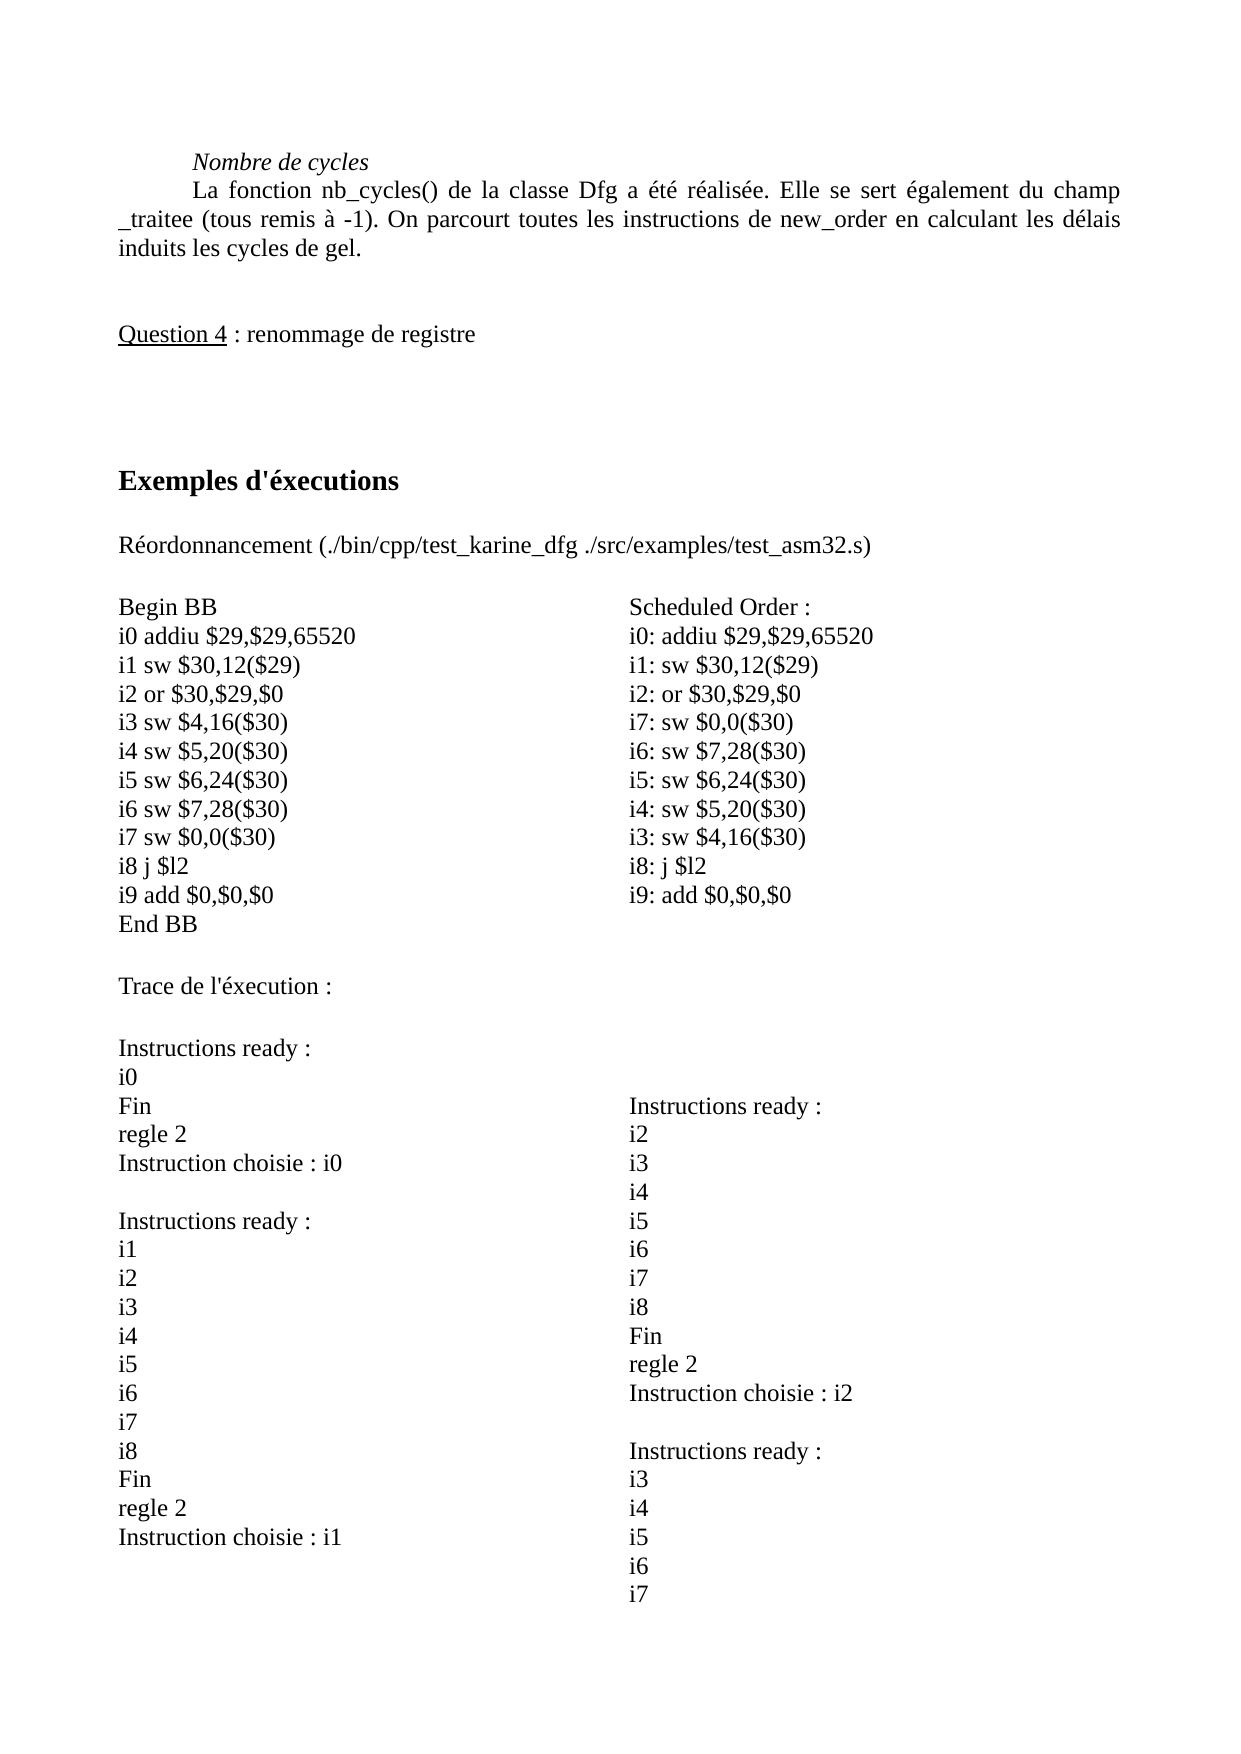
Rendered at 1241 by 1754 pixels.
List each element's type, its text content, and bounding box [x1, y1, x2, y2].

text i8 [629, 1292, 1122, 1321]
text i6 [629, 1551, 1122, 1579]
text i3: sw $4,16($30) [629, 822, 1122, 851]
text Trace de l'éxecution : [118, 971, 1122, 1000]
text Fin [118, 1464, 611, 1493]
text i6: sw $7,28($30) [629, 736, 1122, 765]
text Instruction choisie : i2 [629, 1378, 1122, 1407]
text i5: sw $6,24($30) [629, 765, 1122, 794]
text i4: sw $5,20($30) [629, 794, 1122, 822]
text i4 [629, 1177, 1122, 1206]
text i3 [629, 1148, 1122, 1177]
text i5 [629, 1206, 1122, 1234]
text i8 [118, 1436, 611, 1464]
text i0: addiu $29,$29,65520 [629, 621, 1122, 650]
text i7: sw $0,0($30) [629, 707, 1122, 736]
text Instruction choisie : i0 [118, 1148, 611, 1177]
text i6 [629, 1234, 1122, 1263]
text i2 [629, 1119, 1122, 1148]
text i7 sw $0,0($30) [118, 822, 611, 851]
text Instructions ready : [118, 1206, 611, 1234]
text i1: sw $30,12($29) [629, 650, 1122, 679]
text i2 [118, 1263, 611, 1292]
text i0 addiu $29,$29,65520 [118, 621, 611, 650]
text i5 [629, 1522, 1122, 1551]
text i2 or $30,$29,$0 [118, 679, 611, 707]
text i5 sw $6,24($30) [118, 765, 611, 794]
text i5 [118, 1349, 611, 1378]
text i6 [118, 1378, 611, 1407]
text Begin BB [118, 592, 611, 621]
text Question 4 : renommage de registre [118, 319, 1122, 348]
text i7 [118, 1407, 611, 1436]
text i3 [629, 1464, 1122, 1493]
text i2: or $30,$29,$0 [629, 679, 1122, 707]
text i9 add $0,$0,$0 [118, 880, 611, 909]
text Instructions ready : [629, 1436, 1122, 1464]
text regle 2 [629, 1349, 1122, 1378]
text regle 2 [118, 1493, 611, 1522]
text i1 [118, 1234, 611, 1263]
text Fin [118, 1091, 611, 1119]
text i4 [629, 1493, 1122, 1522]
text La fonction nb_cycles() de la classe Dfg a été réalisée. Elle se sert également du champ _traitee (tous remis à -1). On parcourt toutes les instructions de new_order en calculant les délais induits les cycles de gel. [118, 176, 1122, 262]
text i4 [118, 1321, 611, 1349]
text Fin [629, 1321, 1122, 1349]
text i1 sw $30,12($29) [118, 650, 611, 679]
text Réordonnancement (./bin/cpp/test_karine_dfg ./src/examples/test_asm32.s) [118, 530, 1122, 559]
text Scheduled Order : [629, 592, 1122, 621]
text i3 sw $4,16($30) [118, 707, 611, 736]
text Exemples d'éxecutions [118, 463, 1122, 497]
text i8: j $l2 [629, 851, 1122, 880]
text i7 [629, 1579, 1122, 1608]
text Instructions ready : [629, 1091, 1122, 1119]
text i7 [629, 1263, 1122, 1292]
text End BB [118, 909, 611, 937]
text Nombre de cycles [118, 147, 1122, 176]
text i9: add $0,$0,$0 [629, 880, 1122, 909]
text i3 [118, 1292, 611, 1321]
text i4 sw $5,20($30) [118, 736, 611, 765]
text i6 sw $7,28($30) [118, 794, 611, 822]
text Instructions ready : [118, 1033, 611, 1062]
text i8 j $l2 [118, 851, 611, 880]
text i0 [118, 1062, 611, 1091]
text Instruction choisie : i1 [118, 1522, 611, 1551]
text regle 2 [118, 1119, 611, 1148]
